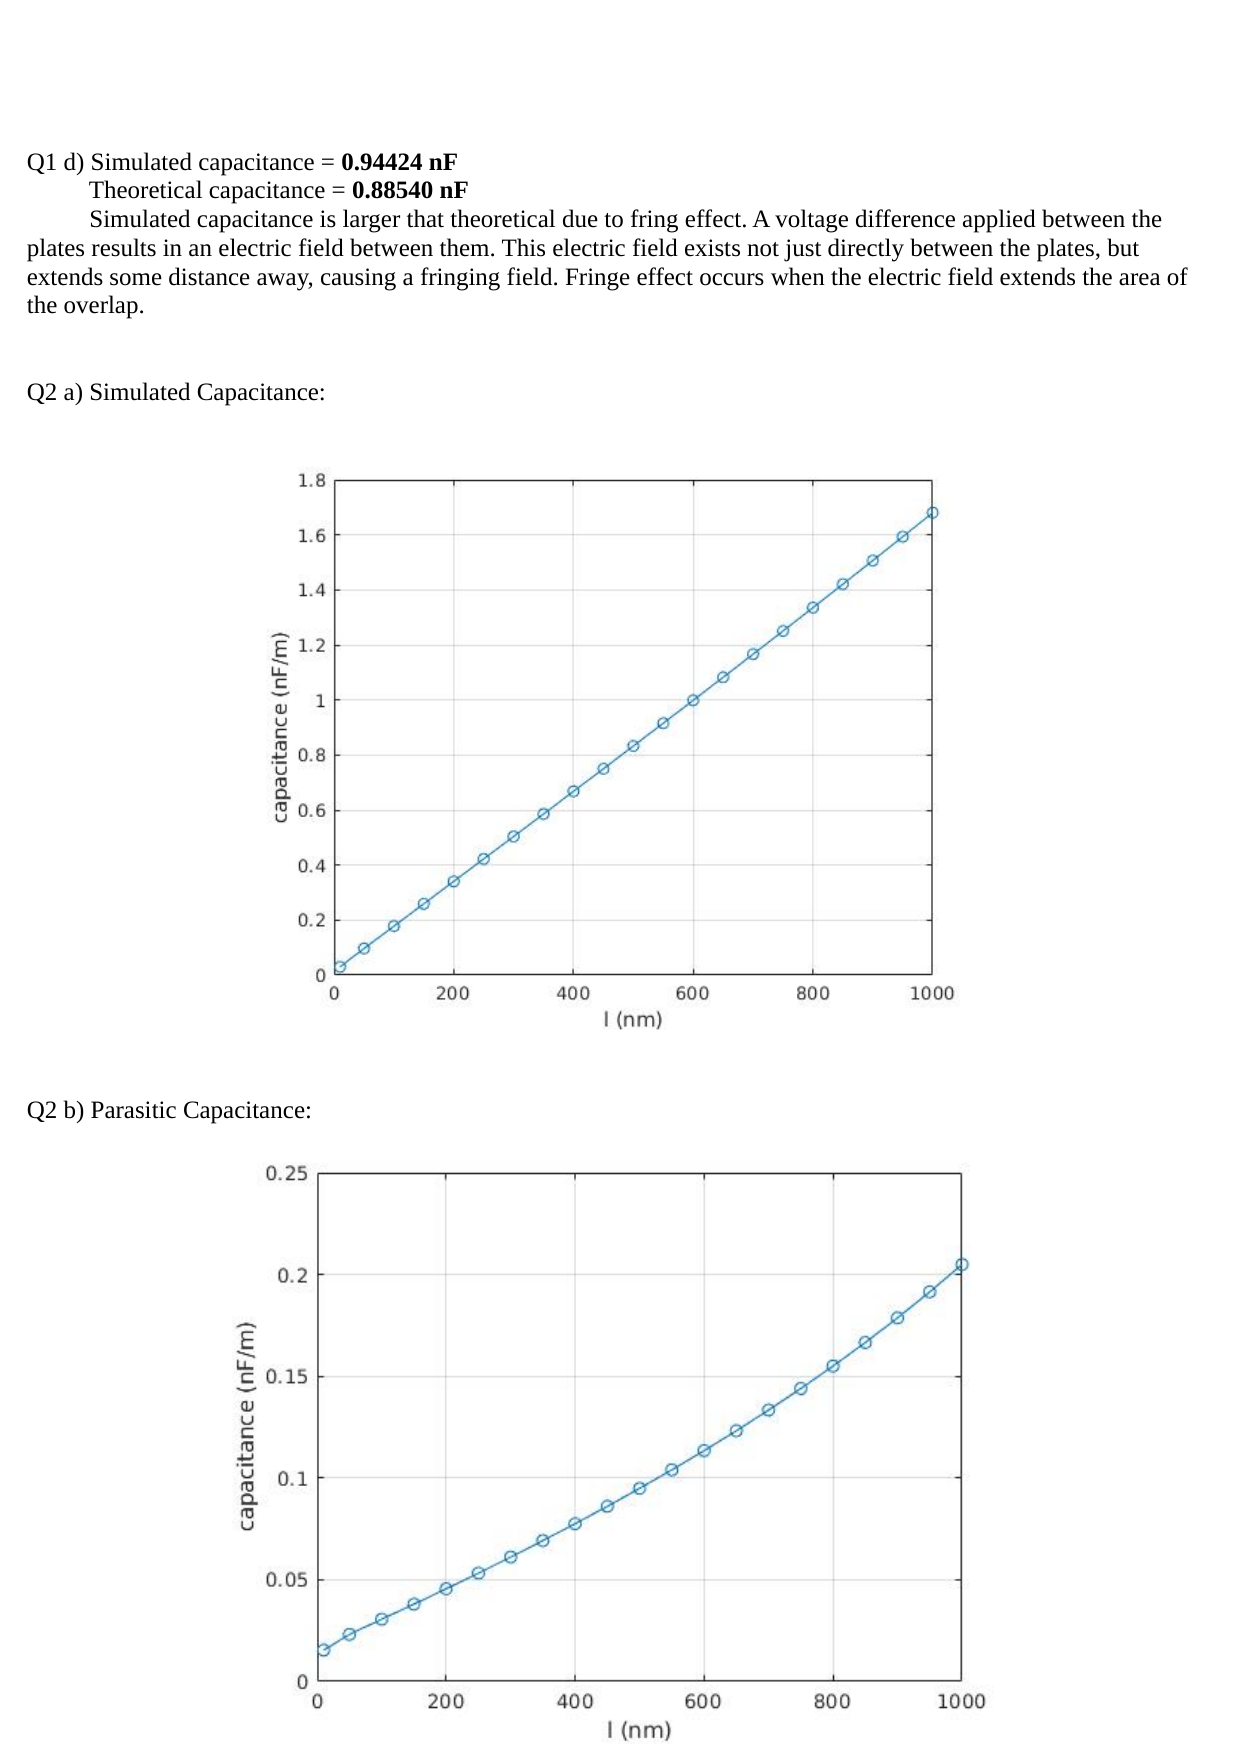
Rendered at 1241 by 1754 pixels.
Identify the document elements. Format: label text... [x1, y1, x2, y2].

text Q1 d) Simulated capacitance = 0.94424 nF [27, 147, 1214, 176]
picture [209, 1127, 1040, 1750]
text Simulated capacitance is larger that theoretical due to fring effect. A voltage difference applied between the plates results in an electric field between them. This electric field exists not just directly between the plates, but extends some distance away, causing a fringing field. Fringe effect occurs when the electric field extends the area of the overlap. [27, 204, 1214, 319]
text Q2 a) Simulated Capacitance: [27, 377, 1214, 406]
picture [234, 434, 1006, 1043]
text Q2 b) Parasitic Capacitance: [27, 1096, 1214, 1124]
text Theoretical capacitance = 0.88540 nF [27, 176, 1214, 204]
